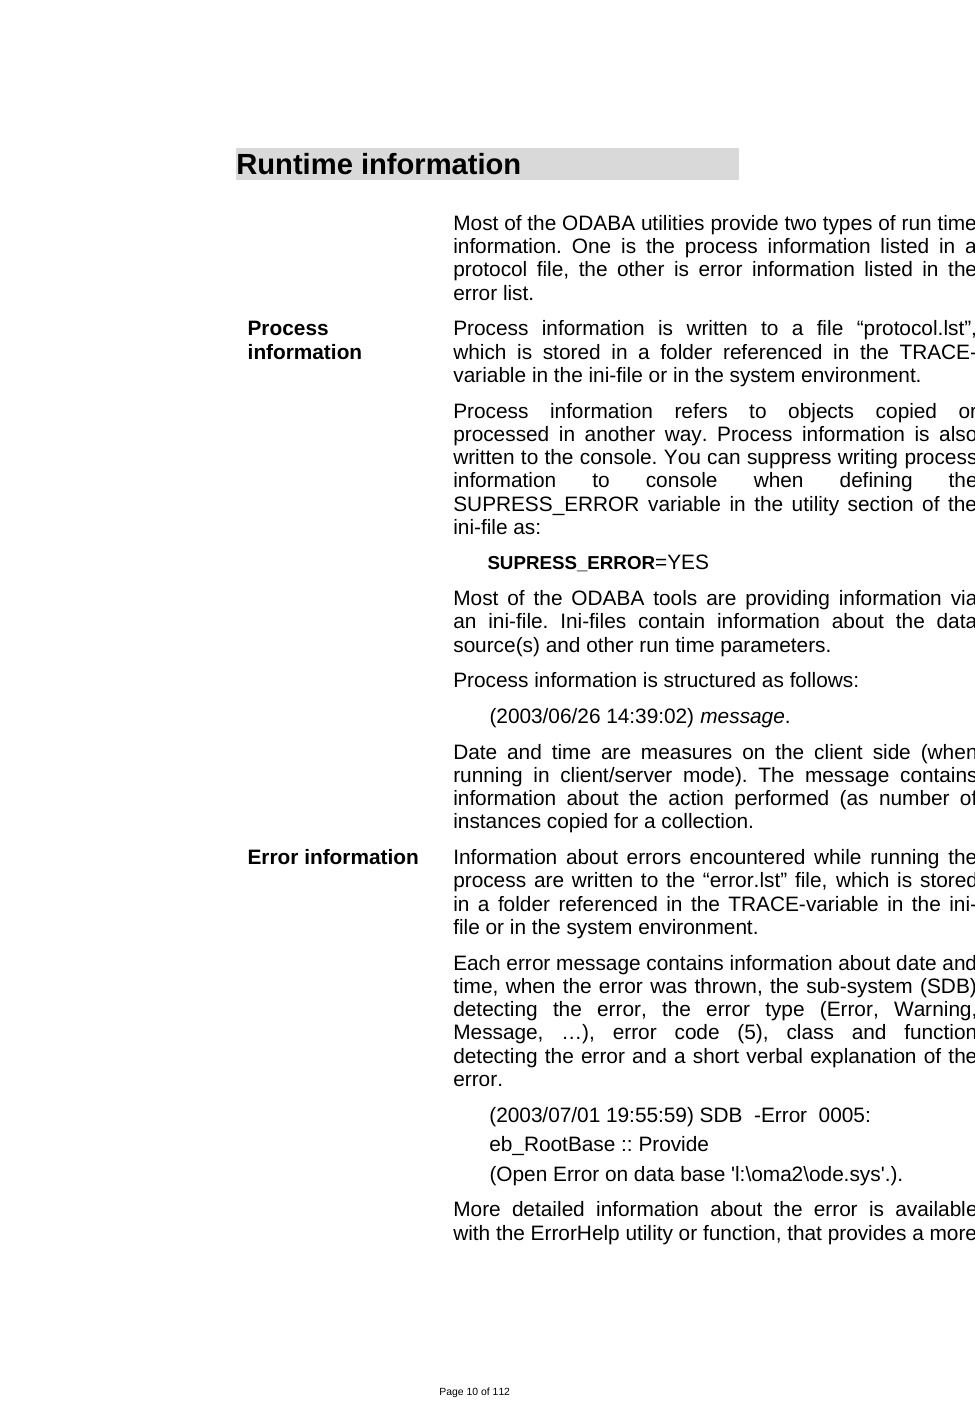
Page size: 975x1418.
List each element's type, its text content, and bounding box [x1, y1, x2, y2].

table_header Most of the ODABA utilities provide two types of run time information. One is the process information listed in a protocol file, the other is error information listed in the error list. [442, 205, 975, 311]
table_cell [236, 945, 442, 1097]
table_cell [236, 699, 442, 734]
table_cell More detailed information about the error is available with the ErrorHelp utility or function, that provides a more [442, 1192, 975, 1244]
table_cell Process information [236, 311, 442, 545]
table_header [236, 205, 442, 311]
table_cell (2003/06/26 14:39:02) message. [442, 699, 975, 734]
table_cell Information about errors encountered while running the process are written to the “error.lst” file, which is stored in a folder referenced in the TRACE-variable in the ini-file or in the system environment. [442, 840, 975, 945]
table_cell Each error message contains information about date and time, when the error was thrown, the sub-system (SDB) detecting the error, the error type (Error, Warning, Message, …), error code (5), class and function detecting the error and a short verbal explanation of the error. [442, 945, 975, 1097]
table_cell [236, 1192, 442, 1244]
table_cell Process information is written to a file “protocol.lst”, which is stored in a folder referenced in the TRACE-variable in the ini-file or in the system environment. Process information refers to objects copied or processed in another way. Process information is also written to the console. You can suppress writing process information to console when defining the SUPRESS_ERROR variable in the utility section of the ini-file as: [442, 311, 975, 545]
table_cell Most of the ODABA tools are providing information via an ini-file. Ini-files contain information about the data source(s) and other run time parameters. [442, 581, 975, 663]
table_cell Error information [236, 840, 442, 945]
table_cell [236, 545, 442, 581]
table_cell [236, 1097, 442, 1192]
table_cell [236, 663, 442, 698]
table_cell Process information is structured as follows: [442, 663, 975, 698]
table_cell Date and time are measures on the client side (when running in client/server mode). The message contains information about the action performed (as number of instances copied for a collection. [442, 734, 975, 839]
subtitle Runtime information [236, 148, 739, 180]
table_cell (2003/07/01 19:55:59) SDB -Error 0005: eb_RootBase :: Provide (Open Error on data base 'l:\oma2\ode.sys'.). [442, 1097, 975, 1192]
table_cell [236, 734, 442, 839]
table_cell [236, 581, 442, 663]
table_cell SUPRESS_ERROR=YES [442, 545, 975, 581]
